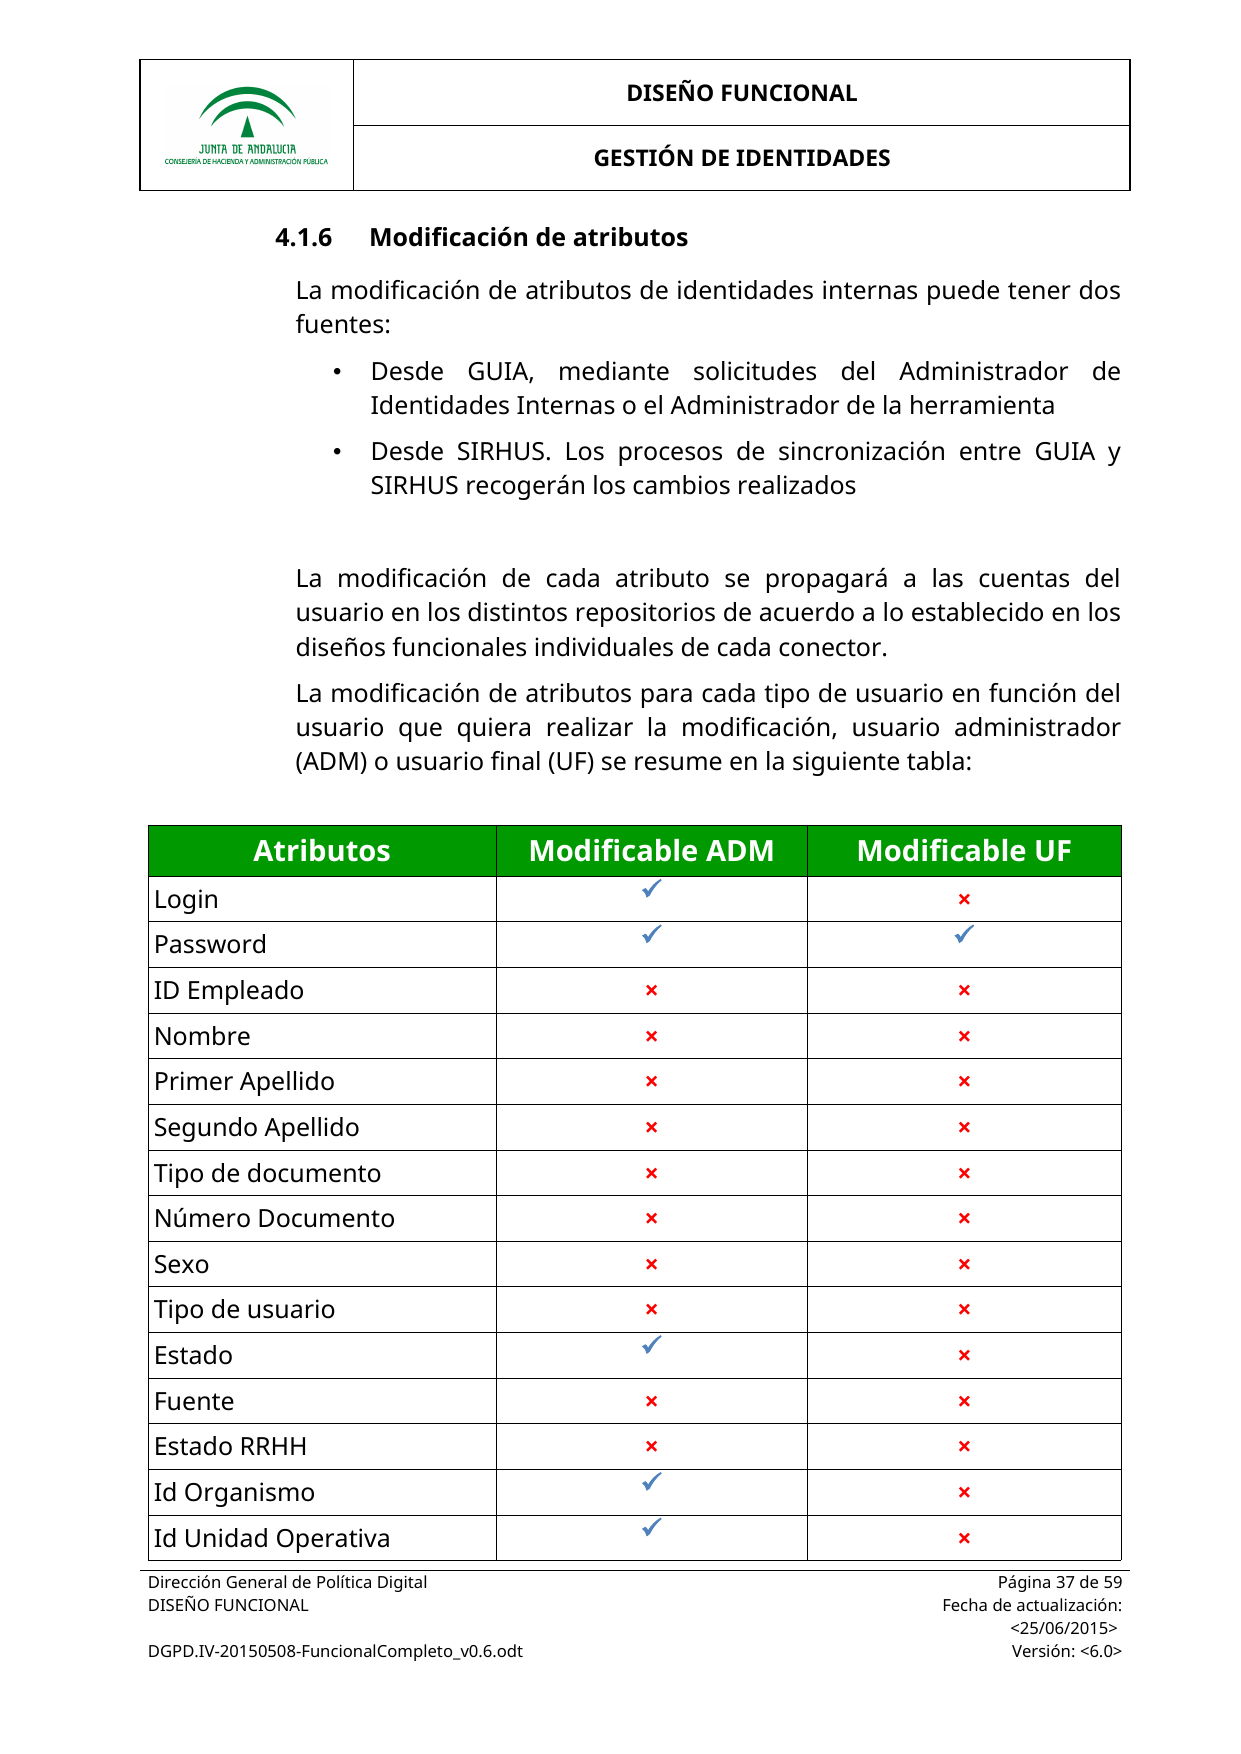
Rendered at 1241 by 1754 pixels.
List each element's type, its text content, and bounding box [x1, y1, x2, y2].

table_cell Fuente [149, 1379, 496, 1423]
table_cell × [497, 968, 807, 1013]
table_cell Tipo de documento [149, 1151, 496, 1195]
table_cell × [497, 1105, 807, 1149]
table_cell × [497, 1196, 807, 1241]
table_cell × [808, 1287, 1121, 1332]
table_cell × [808, 1151, 1121, 1195]
table_cell Nombre [149, 1014, 496, 1058]
table_cell × [808, 1014, 1121, 1058]
table_cell ü [497, 1333, 807, 1378]
table_cell ü [497, 1470, 807, 1514]
table_cell × [808, 1105, 1121, 1149]
table_cell Id Organismo [149, 1470, 496, 1514]
table_cell ü [497, 922, 807, 967]
picture [164, 85, 330, 165]
table_cell × [497, 1379, 807, 1423]
text La modificación de atributos de identidades internas puede tener dos fuentes: [295, 273, 1122, 341]
table_cell × [808, 1333, 1121, 1378]
list La modificación de cada atributo se propagará a las cuentas del usuario en los distintos repositorios de acuerdo a lo establecido en los diseños funcionales individuales de cada conector. [295, 561, 1122, 663]
table_cell Id Unidad Operativa [149, 1516, 496, 1560]
table_cell × [497, 1424, 807, 1469]
table_header Modificable ADM [497, 826, 807, 876]
table_cell × [497, 1059, 807, 1104]
list Desde GUIA, mediante solicitudes del Administrador de Identidades Internas o el Administrador de la herramienta [333, 353, 1122, 421]
table_cell ü [808, 922, 1121, 967]
table_cell × [808, 968, 1121, 1013]
table_cell Tipo de usuario [149, 1287, 496, 1332]
subtitle 4.1.6 Modificación de atributos [201, 220, 1122, 254]
table_cell × [808, 1059, 1121, 1104]
table_cell Password [149, 922, 496, 967]
table_cell ID Empleado [149, 968, 496, 1013]
table_cell × [808, 1196, 1121, 1241]
table_header Modificable UF [808, 826, 1121, 876]
table_cell × [808, 877, 1121, 921]
list Desde SIRHUS. Los procesos de sincronización entre GUIA y SIRHUS recogerán los cambios realizados [333, 434, 1122, 502]
table_cell × [808, 1379, 1121, 1423]
table_cell × [808, 1424, 1121, 1469]
table_cell Estado [149, 1333, 496, 1378]
table_cell × [497, 1242, 807, 1286]
table_cell Sexo [149, 1242, 496, 1286]
text La modificación de atributos para cada tipo de usuario en función del usuario que quiera realizar la modificación, usuario administrador (ADM) o usuario final (UF) se resume en la siguiente tabla: [295, 676, 1122, 778]
table_cell Número Documento [149, 1196, 496, 1241]
table_cell × [497, 1014, 807, 1058]
table_cell × [808, 1242, 1121, 1286]
table_cell Estado RRHH [149, 1424, 496, 1469]
table_cell ü [497, 877, 807, 921]
table_cell × [497, 1287, 807, 1332]
table_header Atributos [149, 826, 496, 876]
table_cell × [808, 1516, 1121, 1560]
table_cell Primer Apellido [149, 1059, 496, 1104]
table_cell Login [149, 877, 496, 921]
table_cell Segundo Apellido [149, 1105, 496, 1149]
table_cell × [497, 1151, 807, 1195]
table_cell × [808, 1470, 1121, 1514]
table_cell ü [497, 1516, 807, 1560]
